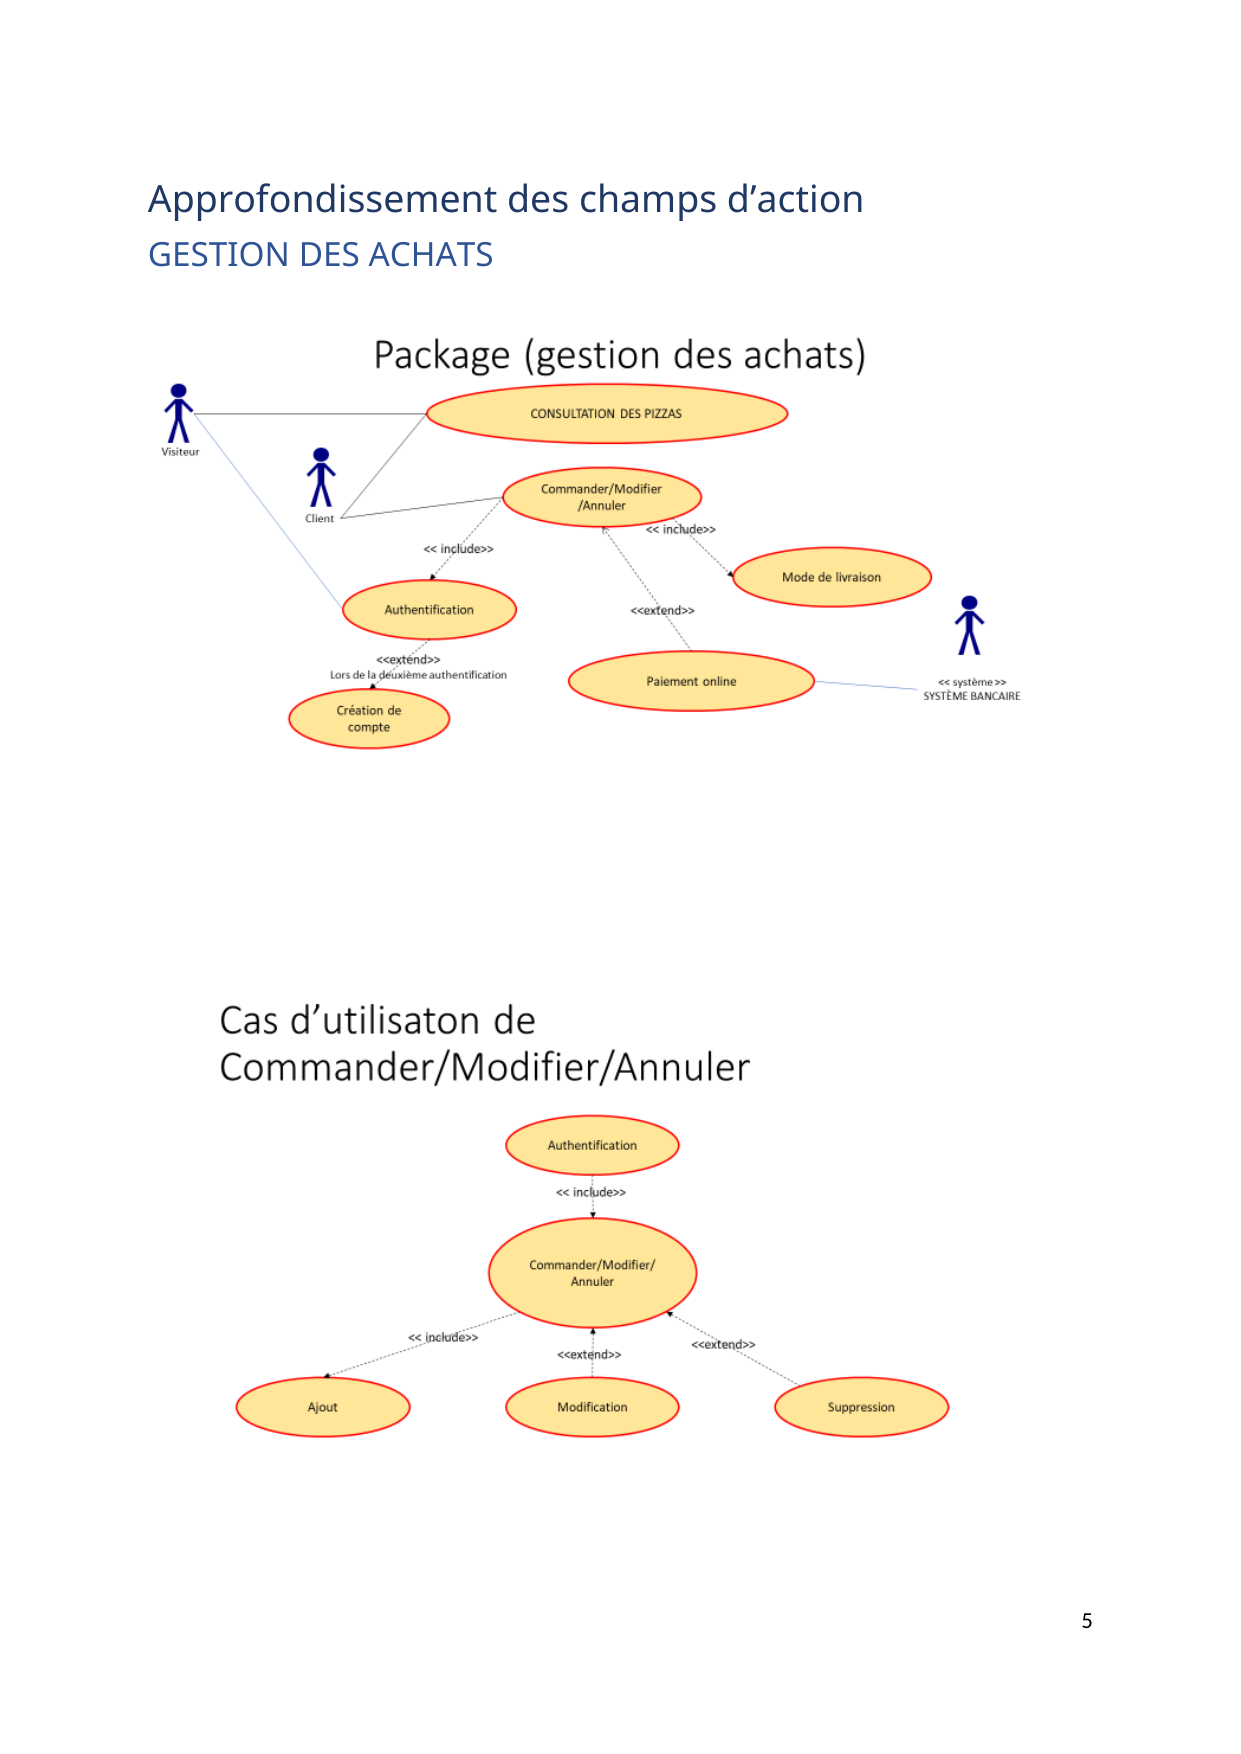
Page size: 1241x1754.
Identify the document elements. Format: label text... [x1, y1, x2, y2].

subtitle GESTION DES ACHATS [148, 231, 1093, 276]
subtitle Approfondissement des champs d’action [148, 172, 1093, 223]
